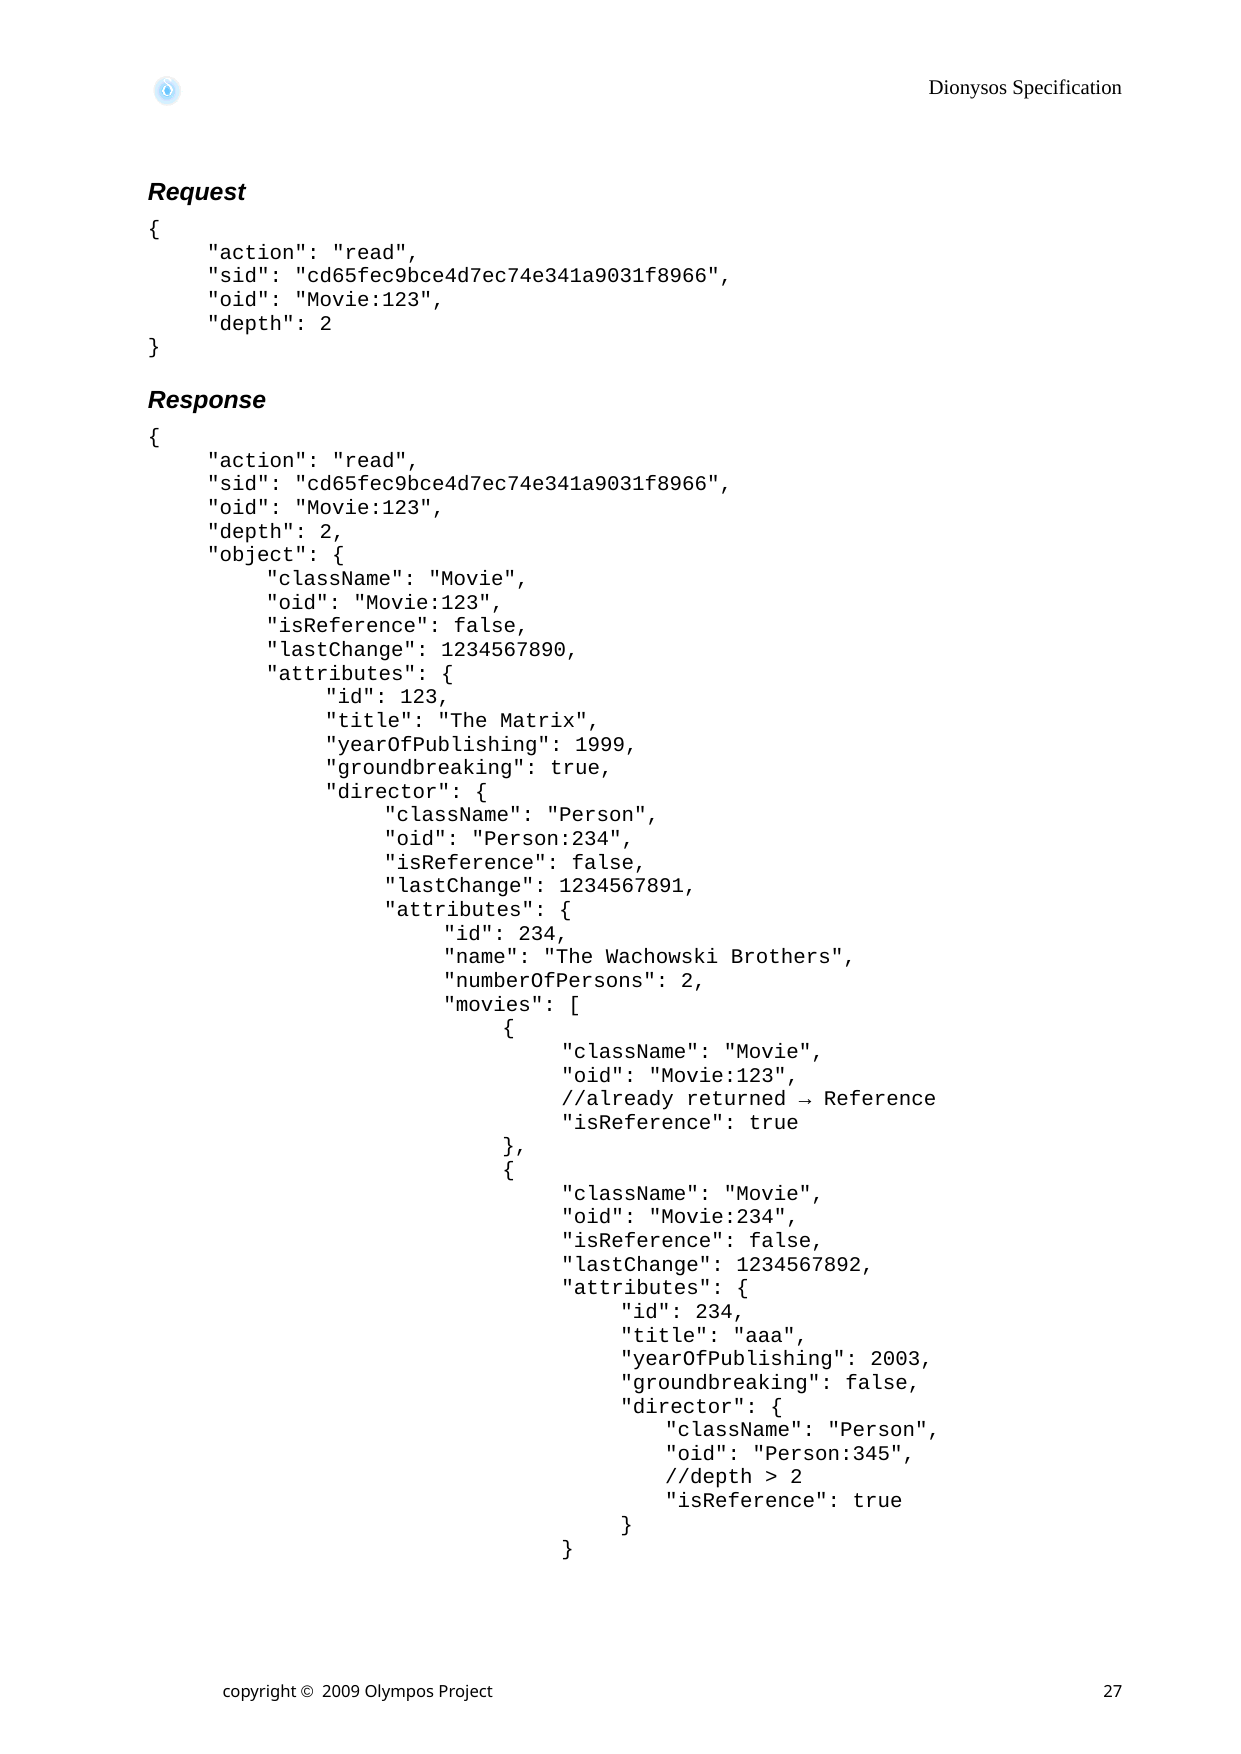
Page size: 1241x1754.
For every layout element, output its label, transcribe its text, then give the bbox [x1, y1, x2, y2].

text "attributes": { [148, 1277, 1122, 1301]
text "sid": "cd65fec9bce4d7ec74e341a9031f8966", [148, 266, 1122, 289]
text "isReference": true [148, 1490, 1122, 1514]
text } [148, 1514, 1122, 1537]
text } [148, 1537, 1122, 1561]
text "name": "The Wachowski Brothers", [148, 946, 1122, 970]
text "oid": "Movie:123", [148, 1064, 1122, 1088]
text "oid": "Person:234", [148, 828, 1122, 852]
text "oid": "Person:345", [148, 1443, 1122, 1467]
text { [148, 1159, 1122, 1183]
text "sid": "cd65fec9bce4d7ec74e341a9031f8966", [148, 473, 1122, 497]
text "className": "Movie", [148, 1041, 1122, 1064]
text "movies": [ [148, 994, 1122, 1017]
text "numberOfPersons": 2, [148, 970, 1122, 994]
text "action": "read", [148, 450, 1122, 473]
text "attributes": { [148, 899, 1122, 923]
text "groundbreaking": true, [148, 757, 1122, 781]
text //depth > 2 [148, 1467, 1122, 1490]
text "oid": "Movie:123", [148, 289, 1122, 313]
text "isReference": false, [148, 1230, 1122, 1254]
text "oid": "Movie:234", [148, 1206, 1122, 1230]
text "groundbreaking": false, [148, 1372, 1122, 1396]
text { [148, 1017, 1122, 1041]
text "isReference": false, [148, 852, 1122, 875]
text "lastChange": 1234567892, [148, 1254, 1122, 1277]
text "director": { [148, 781, 1122, 804]
text "id": 123, [148, 686, 1122, 710]
text "oid": "Movie:123", [148, 592, 1122, 615]
text { [148, 218, 1122, 242]
text "className": "Movie", [148, 1183, 1122, 1206]
text } [148, 336, 1122, 360]
text "id": 234, [148, 923, 1122, 946]
text "className": "Person", [148, 1419, 1122, 1443]
text "className": "Movie", [148, 568, 1122, 592]
text }, [148, 1136, 1122, 1159]
text "className": "Person", [148, 804, 1122, 828]
text "yearOfPublishing": 1999, [148, 733, 1122, 757]
text { [148, 426, 1122, 450]
text "lastChange": 1234567891, [148, 875, 1122, 899]
text "director": { [148, 1396, 1122, 1419]
text "object": { [148, 544, 1122, 568]
text //already returned → Reference [148, 1088, 1122, 1112]
text "isReference": true [148, 1112, 1122, 1136]
text "id": 234, [148, 1301, 1122, 1325]
text "action": "read", [148, 242, 1122, 266]
text Request [148, 177, 1122, 206]
text "depth": 2 [148, 313, 1122, 336]
picture [152, 75, 184, 106]
text Response [148, 385, 1122, 414]
text "title": "The Matrix", [148, 710, 1122, 733]
text "oid": "Movie:123", [148, 497, 1122, 521]
text "yearOfPublishing": 2003, [148, 1348, 1122, 1372]
text "lastChange": 1234567890, [148, 639, 1122, 663]
text "title": "aaa", [148, 1325, 1122, 1348]
text "isReference": false, [148, 615, 1122, 639]
text "attributes": { [148, 663, 1122, 686]
text "depth": 2, [148, 521, 1122, 544]
